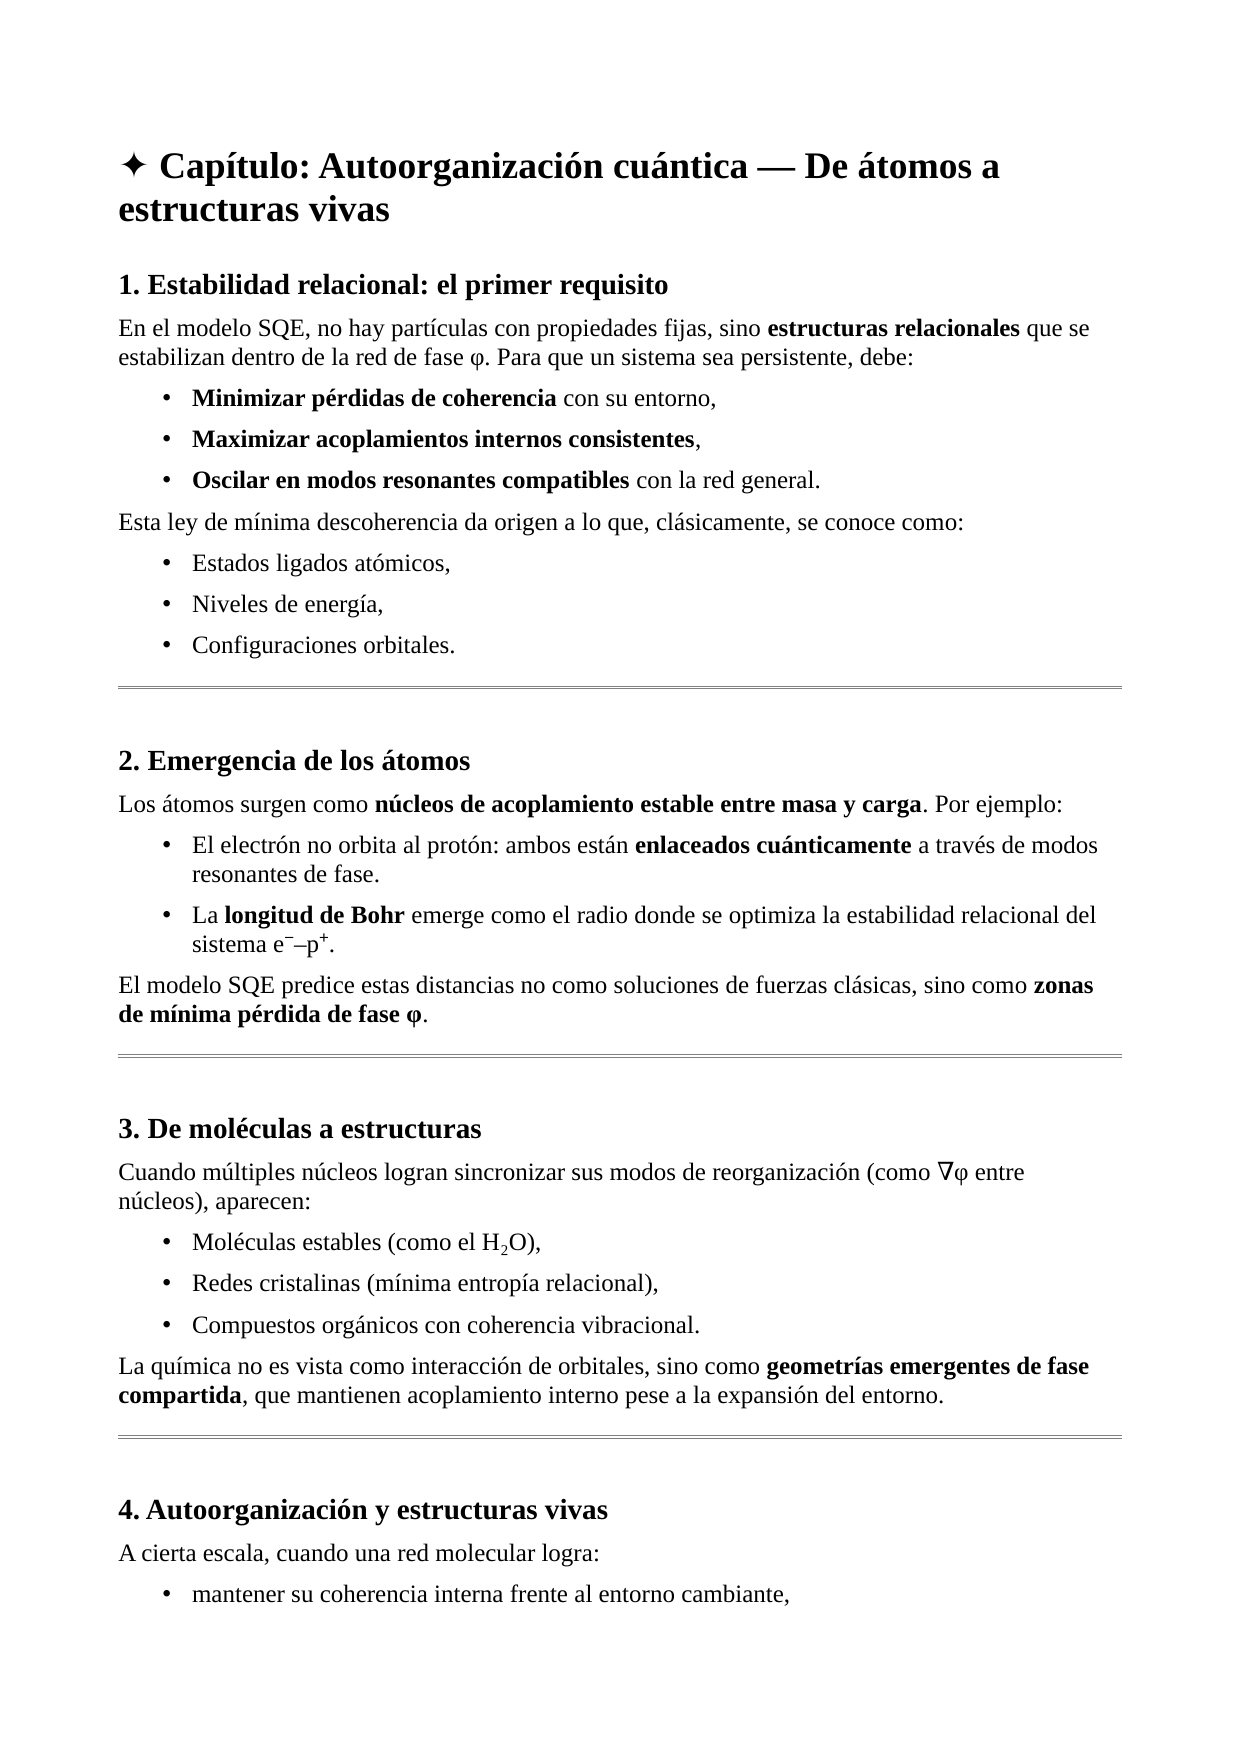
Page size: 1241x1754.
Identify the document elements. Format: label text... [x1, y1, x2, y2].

text Esta ley de mínima descoherencia da origen a lo que, clásicamente, se conoce como: [118, 507, 1122, 535]
subtitle ✦ Capítulo: Autoorganización cuántica — De átomos a estructuras vivas [118, 143, 1122, 229]
list Niveles de energía, [162, 589, 1122, 618]
list Compuestos orgánicos con coherencia vibracional. [162, 1310, 1122, 1338]
list Maximizar acoplamientos internos consistentes, [162, 424, 1122, 453]
text Los átomos surgen como núcleos de acoplamiento estable entre masa y carga. Por ejemplo: [118, 789, 1122, 818]
text En el modelo SQE, no hay partículas con propiedades fijas, sino estructuras relacionales que se estabilizan dentro de la red de fase φ. Para que un sistema sea persistente, debe: [118, 313, 1122, 370]
text Cuando múltiples núcleos logran sincronizar sus modos de reorganización (como ∇φ entre núcleos), aparecen: [118, 1157, 1122, 1215]
subtitle 1. Estabilidad relacional: el primer requisito [118, 267, 1122, 300]
list El electrón no orbita al protón: ambos están enlaceados cuánticamente a través de modos resonantes de fase. [162, 830, 1122, 888]
text La química no es vista como interacción de orbitales, sino como geometrías emergentes de fase compartida, que mantienen acoplamiento interno pese a la expansión del entorno. [118, 1351, 1122, 1408]
list Oscilar en modos resonantes compatibles con la red general. [162, 465, 1122, 494]
text El modelo SQE predice estas distancias no como soluciones de fuerzas clásicas, sino como zonas de mínima pérdida de fase φ. [118, 970, 1122, 1028]
list La longitud de Bohr emerge como el radio donde se optimiza la estabilidad relacional del sistema e⁻–p⁺. [162, 900, 1122, 958]
list mantener su coherencia interna frente al entorno cambiante, [162, 1579, 1122, 1608]
text A cierta escala, cuando una red molecular logra: [118, 1538, 1122, 1567]
list Redes cristalinas (mínima entropía relacional), [162, 1268, 1122, 1297]
subtitle 3. De moléculas a estructuras [118, 1111, 1122, 1145]
subtitle 4. Autoorganización y estructuras vivas [118, 1492, 1122, 1526]
list Minimizar pérdidas de coherencia con su entorno, [162, 383, 1122, 412]
list Configuraciones orbitales. [162, 630, 1122, 659]
list Estados ligados atómicos, [162, 548, 1122, 577]
subtitle 2. Emergencia de los átomos [118, 743, 1122, 776]
list Moléculas estables (como el H₂O), [162, 1227, 1122, 1256]
